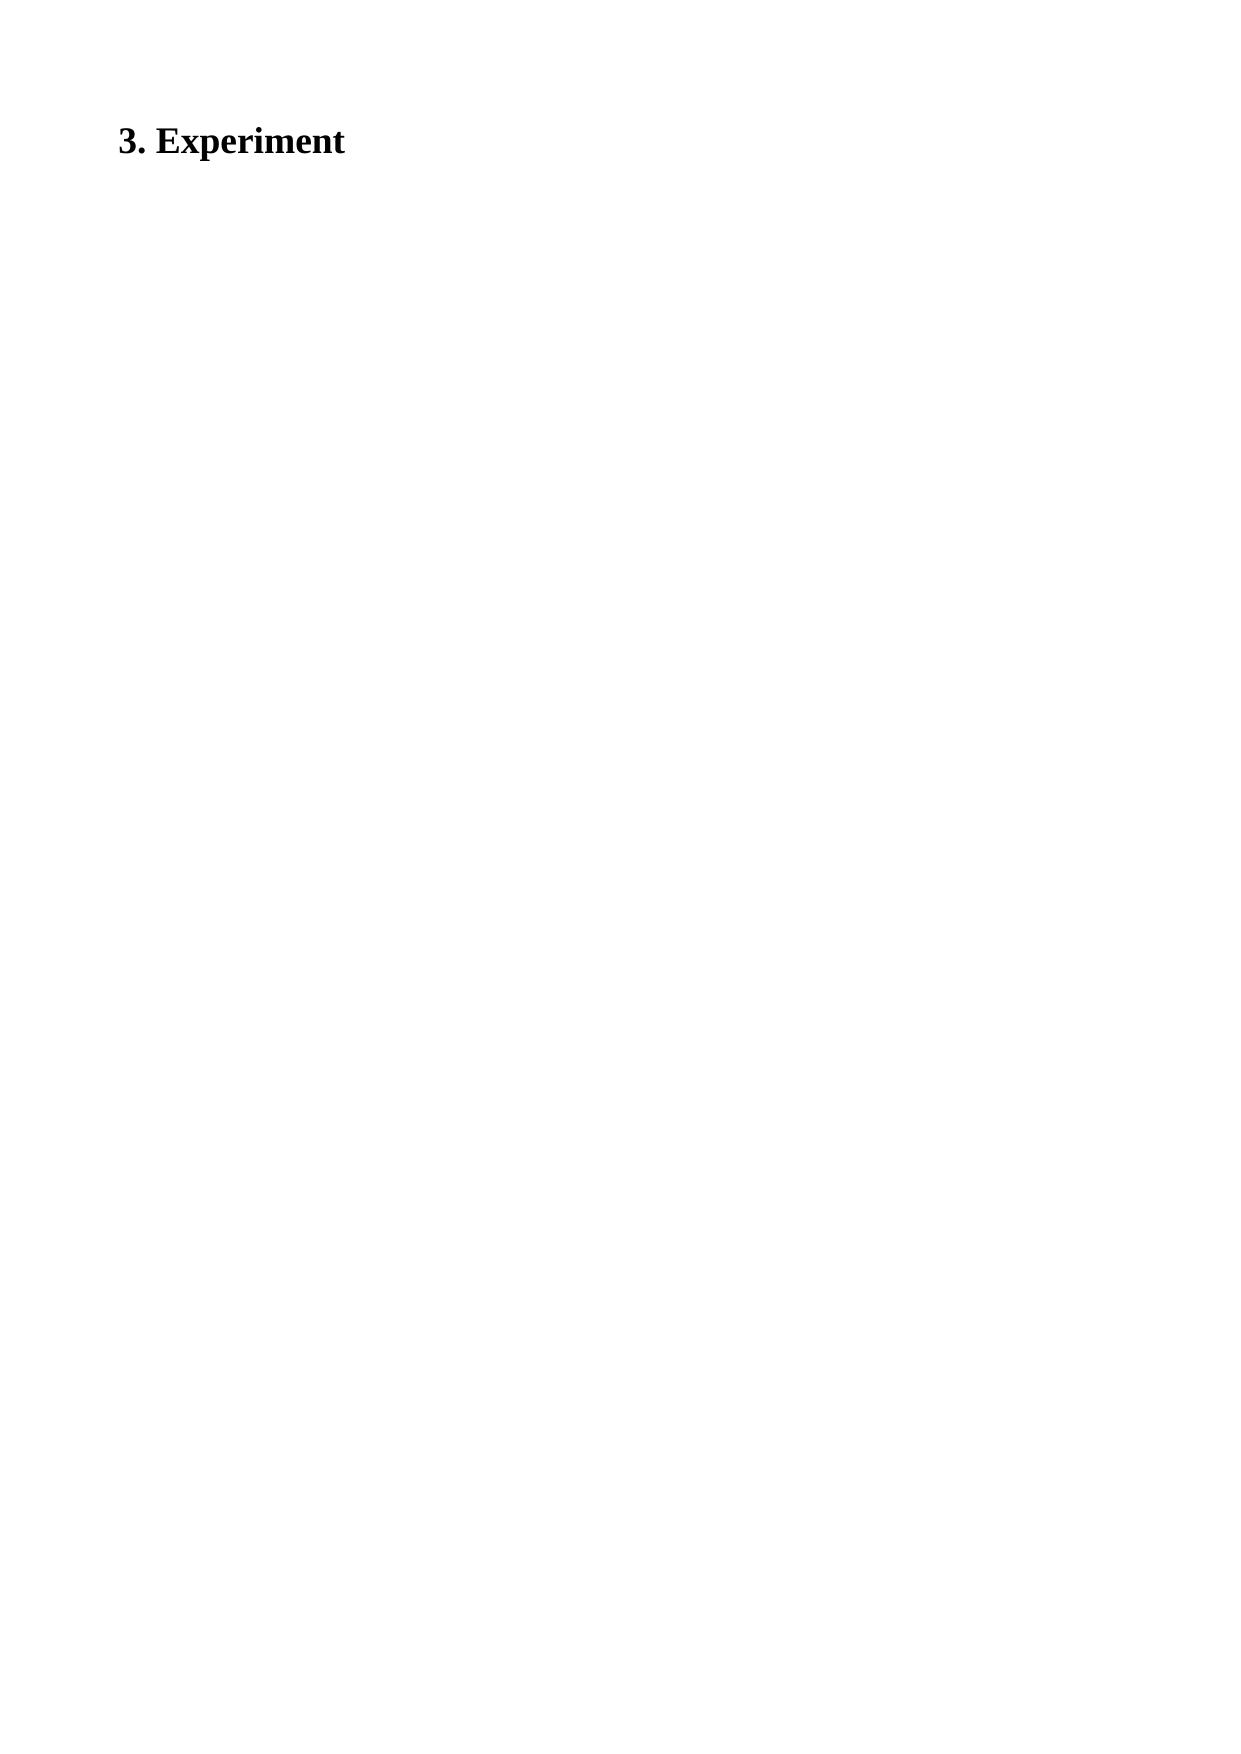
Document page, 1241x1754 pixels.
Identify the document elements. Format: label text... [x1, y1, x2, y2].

text 3. Experiment [118, 118, 1122, 161]
